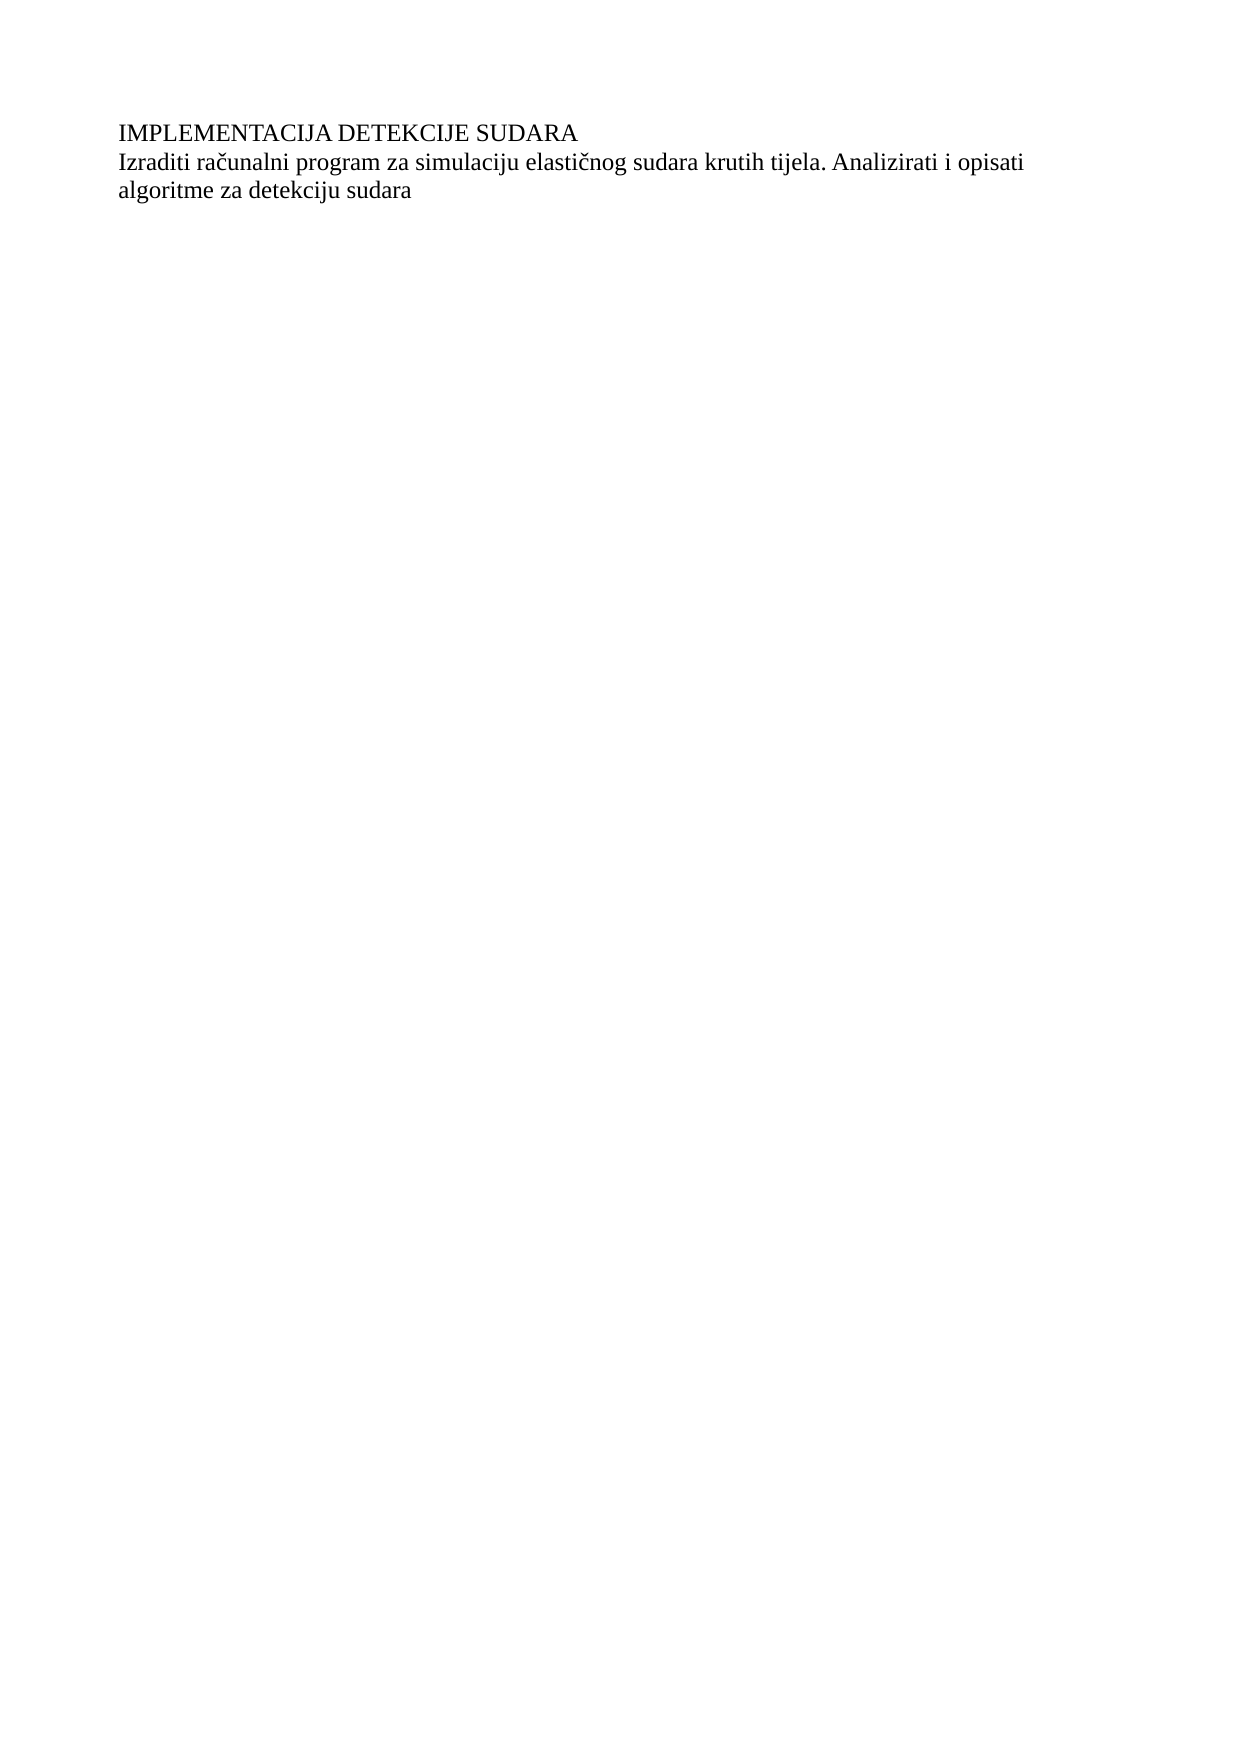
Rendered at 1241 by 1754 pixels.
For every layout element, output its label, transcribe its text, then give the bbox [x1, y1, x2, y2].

text Izraditi računalni program za simulaciju elastičnog sudara krutih tijela. Analizirati i opisati algoritme za detekciju sudara [118, 147, 1122, 204]
text IMPLEMENTACIJA DETEKCIJE SUDARA [118, 118, 1122, 147]
